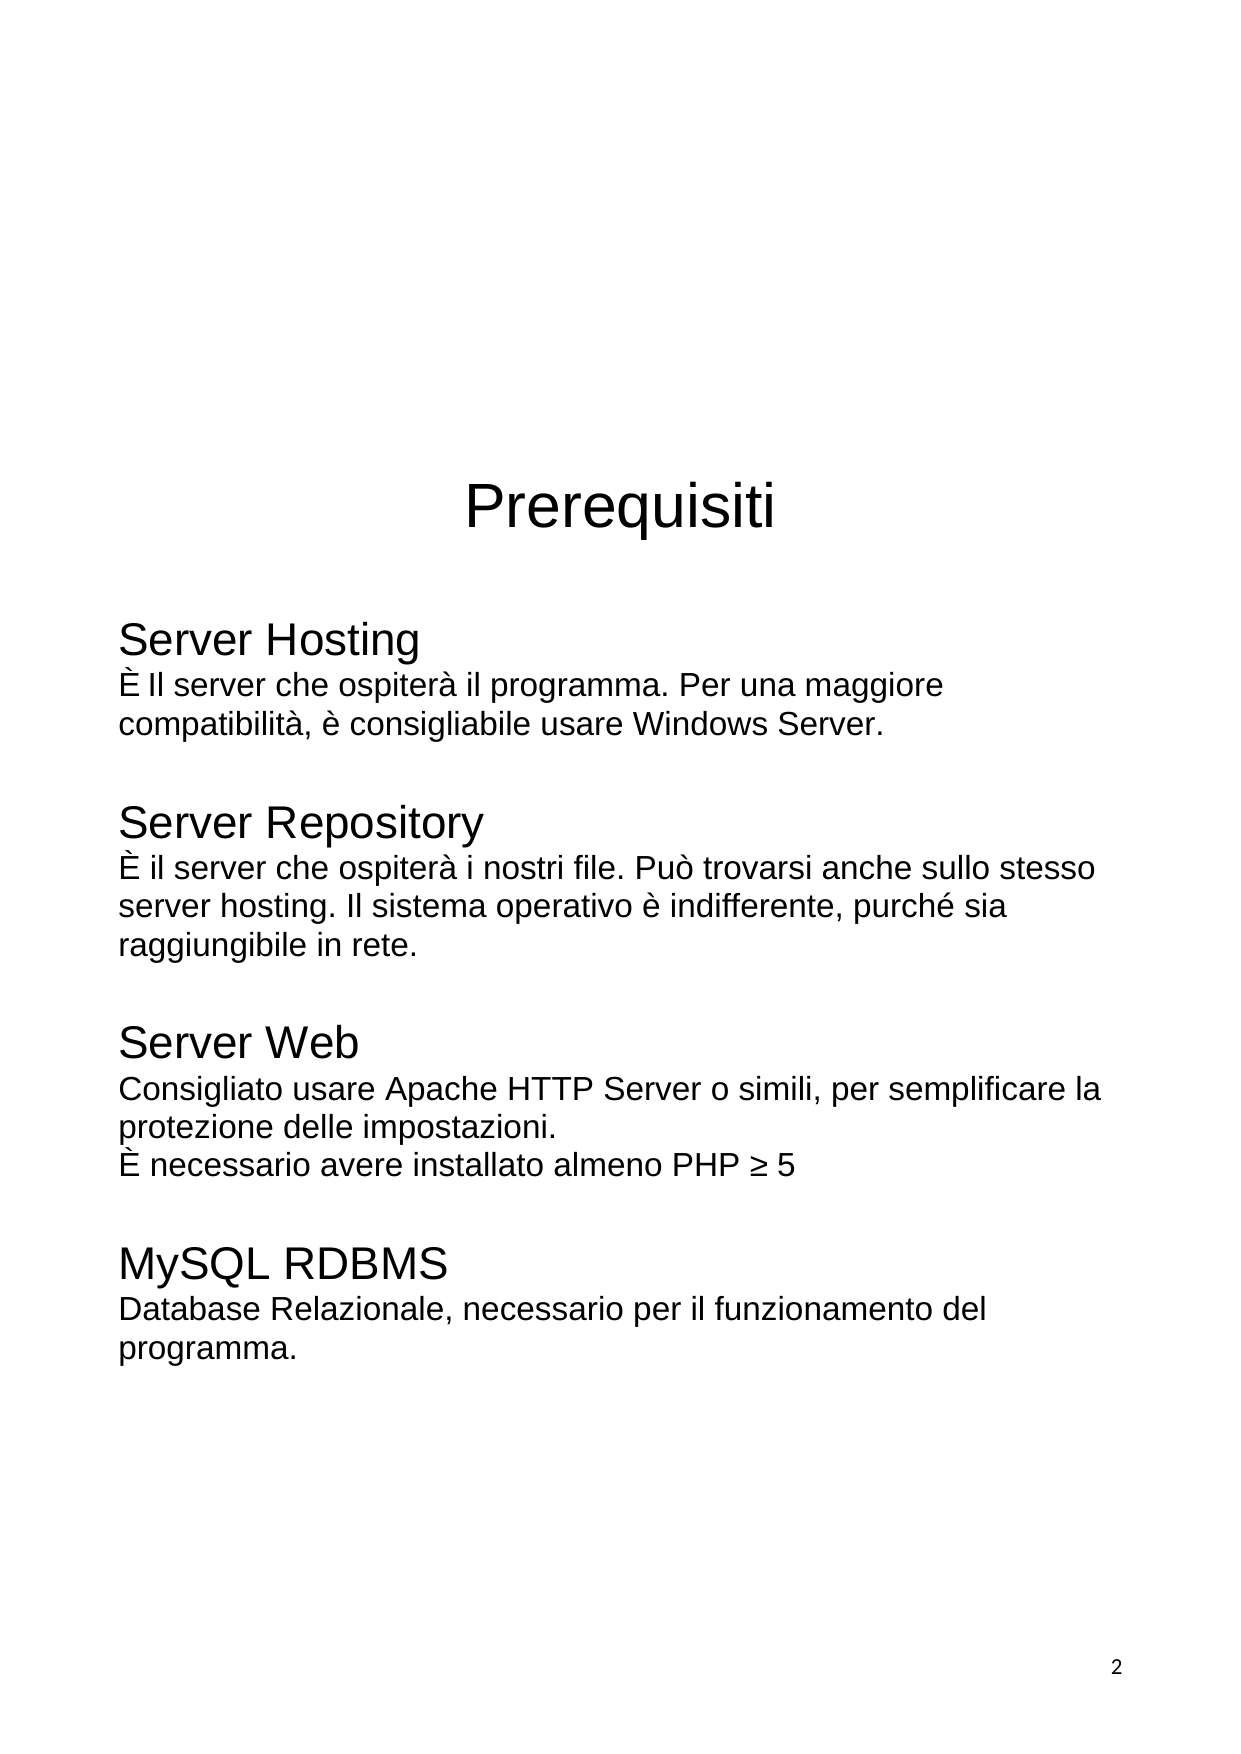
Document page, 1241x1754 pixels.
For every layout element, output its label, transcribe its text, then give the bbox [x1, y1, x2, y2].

text Prerequisiti [118, 469, 1122, 541]
text Server Hosting [118, 613, 1122, 666]
text È Il server che ospiterà il programma. Per una maggiore compatibilità, è consigliabile usare Windows Server. [118, 666, 1122, 742]
text Server Repository [118, 795, 1122, 848]
text È il server che ospiterà i nostri file. Può trovarsi anche sullo stesso server hosting. Il sistema operativo è indifferente, purché sia raggiungibile in rete. [118, 848, 1122, 963]
text Database Relazionale, necessario per il funzionamento del programma. [118, 1289, 1122, 1366]
text MySQL RDBMS [118, 1237, 1122, 1289]
text È necessario avere installato almeno PHP ≥ 5 [118, 1145, 1122, 1184]
text Server Web [118, 1016, 1122, 1068]
text Consigliato usare Apache HTTP Server o simili, per semplificare la protezione delle impostazioni. [118, 1068, 1122, 1145]
